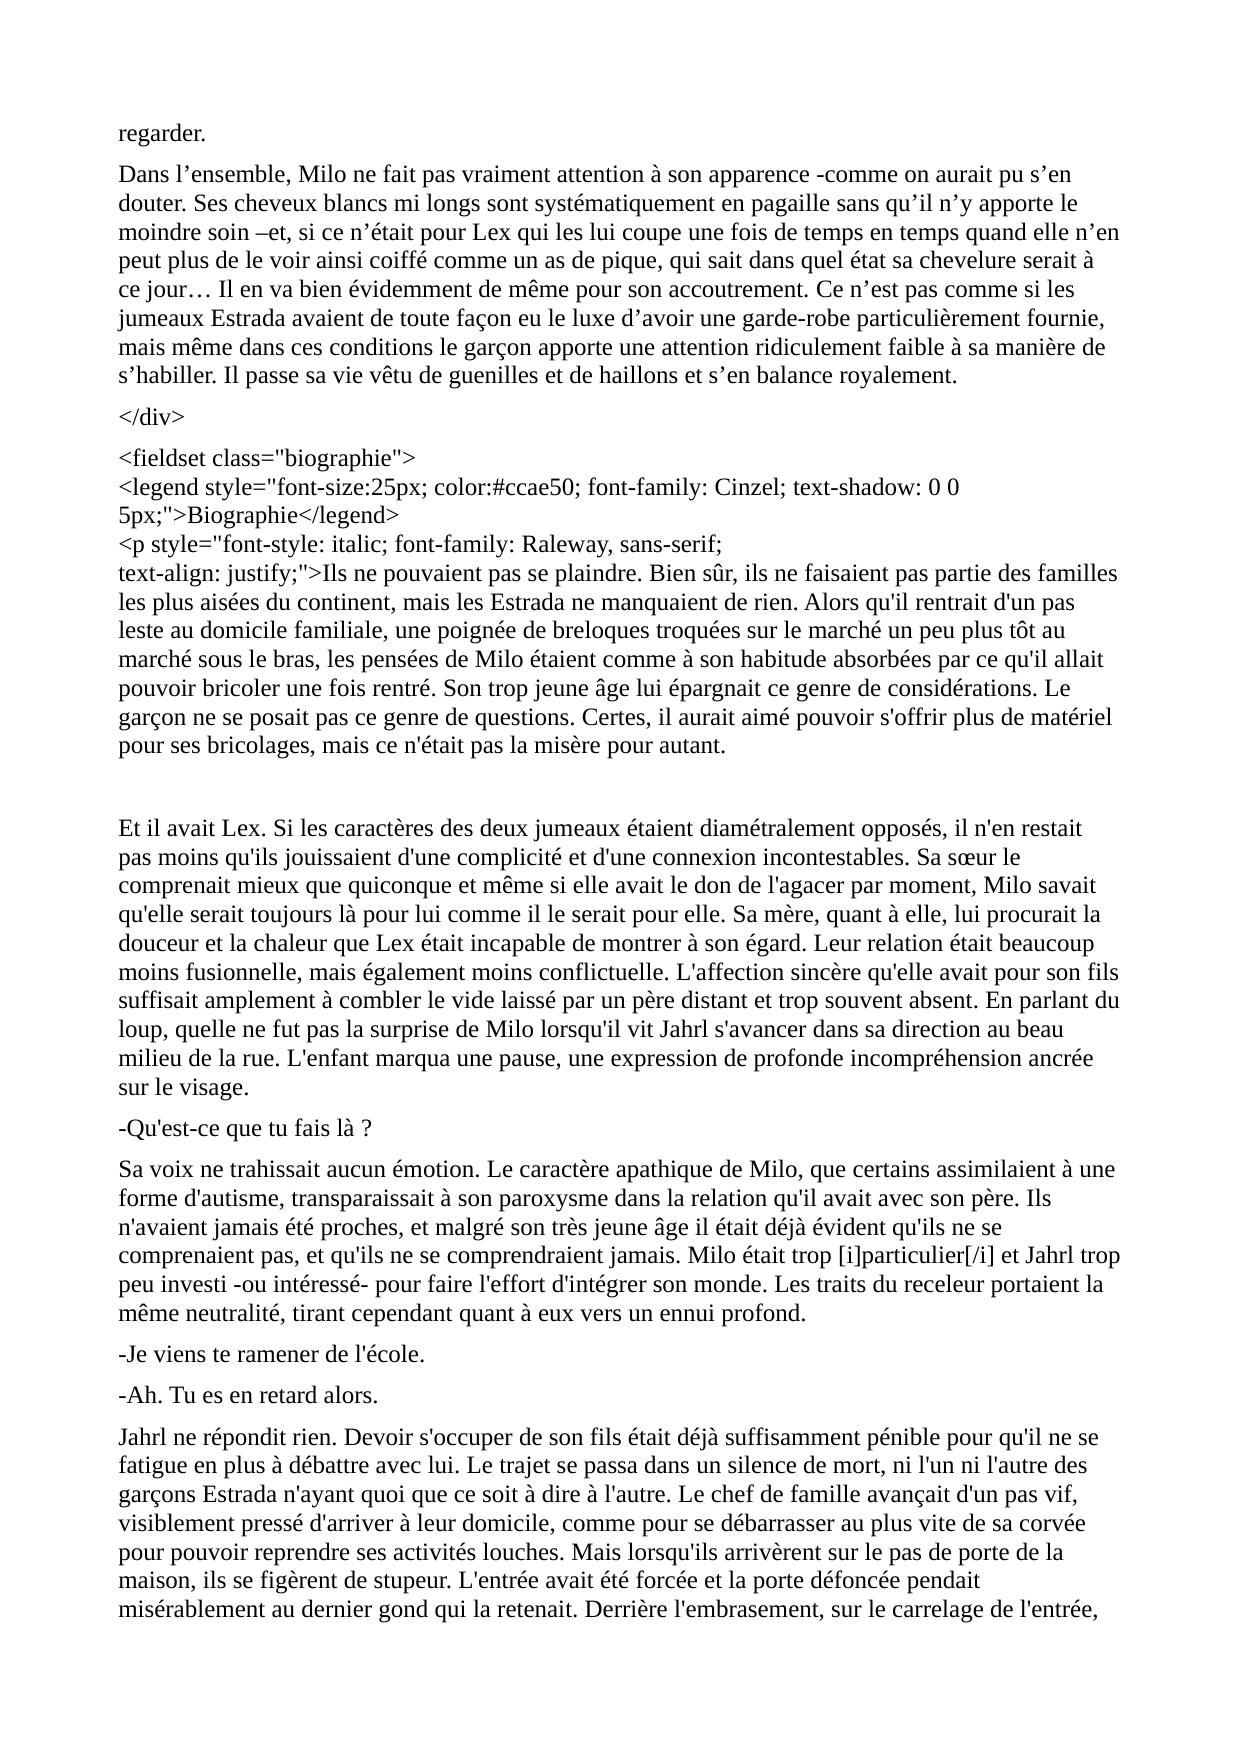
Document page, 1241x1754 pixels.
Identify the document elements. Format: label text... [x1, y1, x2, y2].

text -Ah. Tu es en retard alors. [118, 1381, 1122, 1409]
text Jahrl ne répondit rien. Devoir s'occuper de son fils était déjà suffisamment pénible pour qu'il ne se fatigue en plus à débattre avec lui. Le trajet se passa dans un silence de mort, ni l'un ni l'autre des garçons Estrada n'ayant quoi que ce soit à dire à l'autre. Le chef de famille avançait d'un pas vif, visiblement pressé d'arriver à leur domicile, comme pour se débarrasser au plus vite de sa corvée pour pouvoir reprendre ses activités louches. Mais lorsqu'ils arrivèrent sur le pas de porte de la maison, ils se figèrent de stupeur. L'entrée avait été forcée et la porte défoncée pendait misérablement au dernier gond qui la retenait. Derrière l'embrasement, sur le carrelage de l'entrée, [118, 1422, 1122, 1623]
text Et il avait Lex. Si les caractères des deux jumeaux étaient diamétralement opposés, il n'en restait pas moins qu'ils jouissaient d'une complicité et d'une connexion incontestables. Sa sœur le comprenait mieux que quiconque et même si elle avait le don de l'agacer par moment, Milo savait qu'elle serait toujours là pour lui comme il le serait pour elle. Sa mère, quant à elle, lui procurait la douceur et la chaleur que Lex était incapable de montrer à son égard. Leur relation était beaucoup moins fusionnelle, mais également moins conflictuelle. L'affection sincère qu'elle avait pour son fils suffisait amplement à combler le vide laissé par un père distant et trop souvent absent. En parlant du loup, quelle ne fut pas la surprise de Milo lorsqu'il vit Jahrl s'avancer dans sa direction au beau milieu de la rue. L'enfant marqua une pause, une expression de profonde incompréhension ancrée sur le visage. [118, 813, 1122, 1101]
text <fieldset class="biographie"> <legend style="font-size:25px; color:#ccae50; font-family: Cinzel; text-shadow: 0 0 5px;">Biographie</legend> <p style="font-style: italic; font-family: Raleway, sans-serif; text-align: justify;">Ils ne pouvaient pas se plaindre. Bien sûr, ils ne faisaient pas partie des familles les plus aisées du continent, mais les Estrada ne manquaient de rien. Alors qu'il rentrait d'un pas leste au domicile familiale, une poignée de breloques troquées sur le marché un peu plus tôt au marché sous le bras, les pensées de Milo étaient comme à son habitude absorbées par ce qu'il allait pouvoir bricoler une fois rentré. Son trop jeune âge lui épargnait ce genre de considérations. Le garçon ne se posait pas ce genre de questions. Certes, il aurait aimé pouvoir s'offrir plus de matériel pour ses bricolages, mais ce n'était pas la misère pour autant. [118, 443, 1122, 759]
text Sa voix ne trahissait aucun émotion. Le caractère apathique de Milo, que certains assimilaient à une forme d'autisme, transparaissait à son paroxysme dans la relation qu'il avait avec son père. Ils n'avaient jamais été proches, et malgré son très jeune âge il était déjà évident qu'ils ne se comprenaient pas, et qu'ils ne se comprendraient jamais. Milo était trop [i]particulier[/i] et Jahrl trop peu investi -ou intéressé- pour faire l'effort d'intégrer son monde. Les traits du receleur portaient la même neutralité, tirant cependant quant à eux vers un ennui profond. [118, 1154, 1122, 1327]
text Dans l’ensemble, Milo ne fait pas vraiment attention à son apparence -comme on aurait pu s’en douter. Ses cheveux blancs mi longs sont systématiquement en pagaille sans qu’il n’y apporte le moindre soin –et, si ce n’était pour Lex qui les lui coupe une fois de temps en temps quand elle n’en peut plus de le voir ainsi coiffé comme un as de pique, qui sait dans quel état sa chevelure serait à ce jour… Il en va bien évidemment de même pour son accoutrement. Ce n’est pas comme si les jumeaux Estrada avaient de toute façon eu le luxe d’avoir une garde-robe particulièrement fournie, mais même dans ces conditions le garçon apporte une attention ridiculement faible à sa manière de s’habiller. Il passe sa vie vêtu de guenilles et de haillons et s’en balance royalement. [118, 159, 1122, 389]
text </div> [118, 402, 1122, 431]
text -Qu'est-ce que tu fais là ? [118, 1113, 1122, 1142]
text regarder. [118, 118, 1122, 147]
text -Je viens te ramener de l'école. [118, 1339, 1122, 1368]
